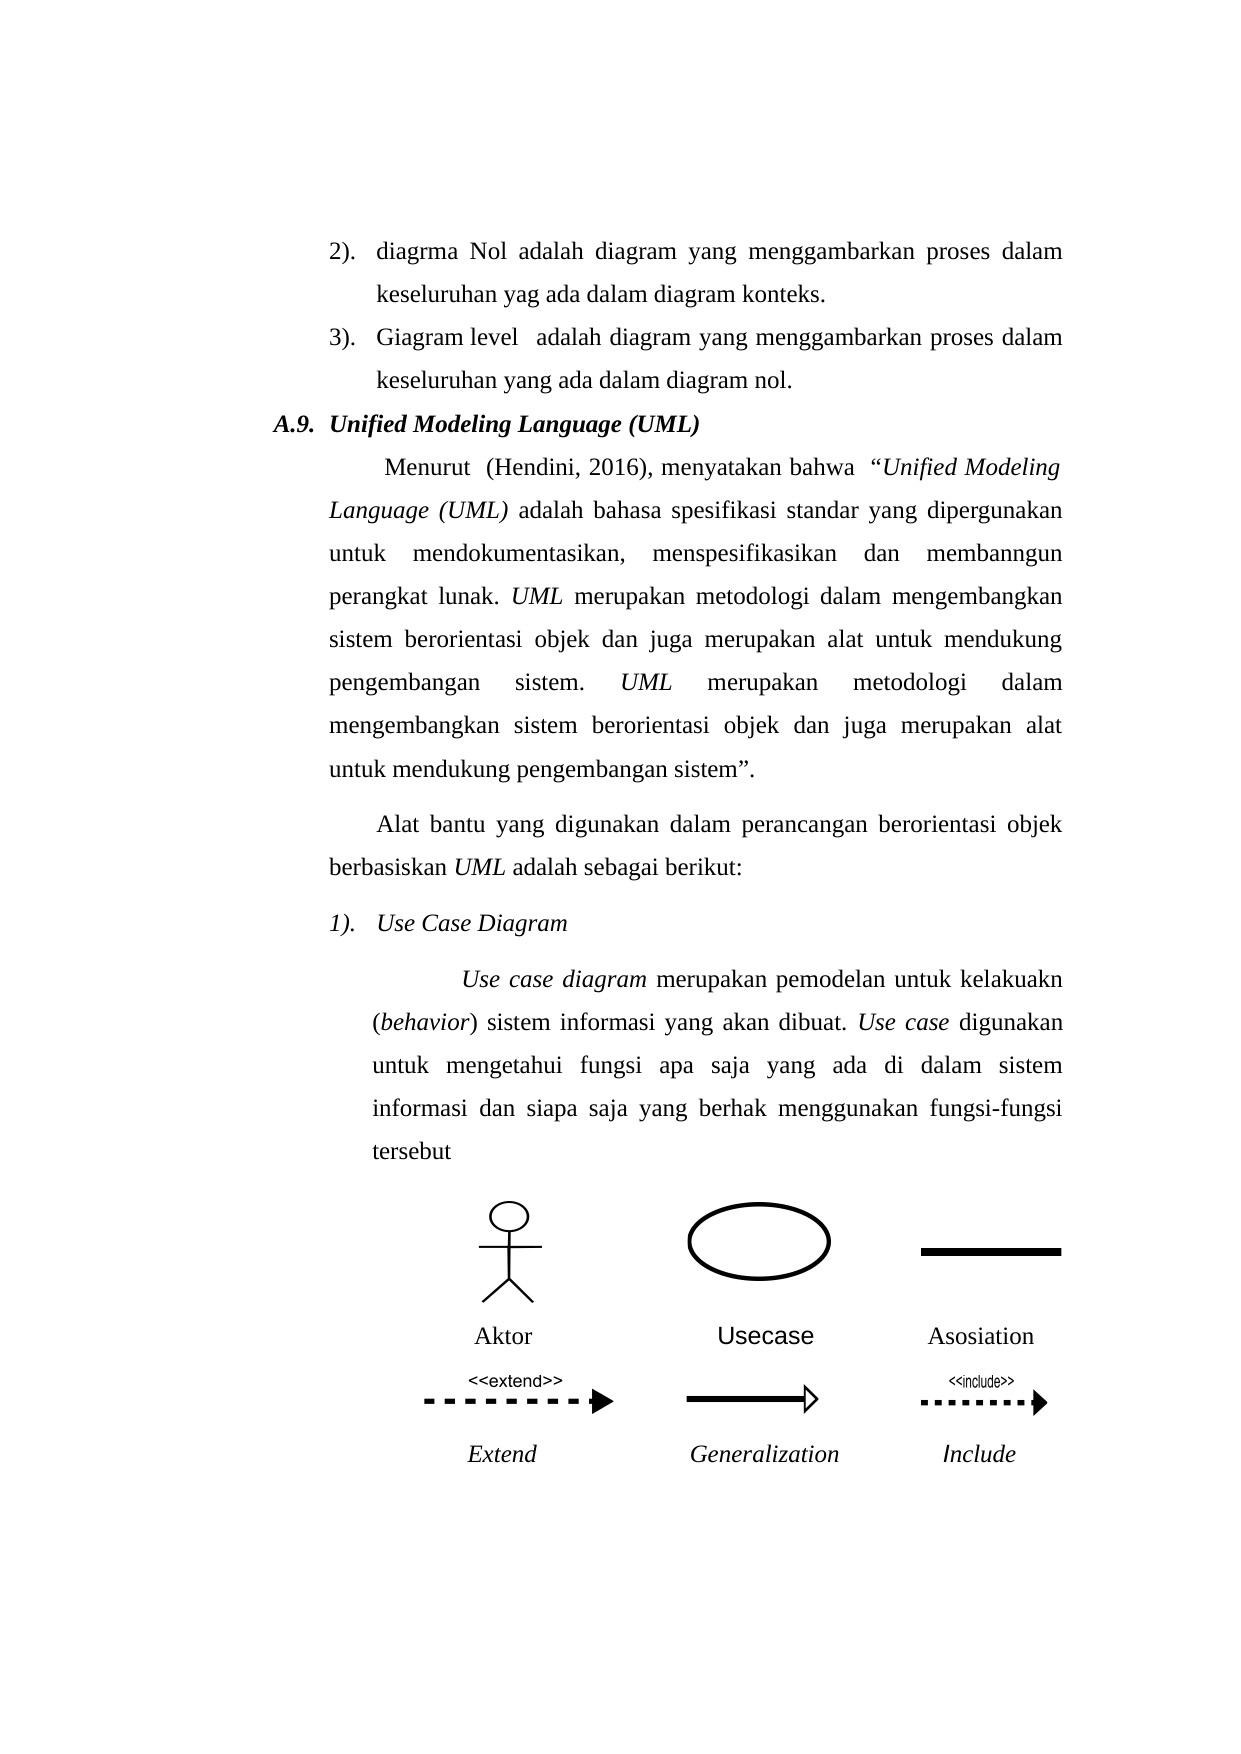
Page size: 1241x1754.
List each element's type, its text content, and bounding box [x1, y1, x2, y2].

table_cell Aktor [374, 1315, 633, 1355]
table_cell Extend [374, 1434, 633, 1474]
list Unified Modeling Language (UML) [273, 409, 1063, 437]
text Alat bantu yang digunakan dalam perancangan berorientasi objek berbasiskan UML adalah sebagai berikut: [329, 809, 1063, 881]
list Giagram level adalah diagram yang menggambarkan proses dalam keseluruhan yang ada dalam diagram nol. [329, 322, 1063, 394]
picture [686, 1384, 819, 1414]
picture [921, 1248, 1062, 1256]
table_header [374, 1185, 633, 1315]
picture [424, 1375, 614, 1414]
table_cell Include [899, 1434, 1063, 1474]
text Use case diagram merupakan pemodelan untuk kelakuakn (behavior) sistem informasi yang akan dibuat. Use case digunakan untuk mengetahui fungsi apa saja yang ada di dalam sistem informasi dan siapa saja yang berhak menggunakan fungsi-fungsi tersebut [372, 964, 1063, 1165]
table_cell Usecase [633, 1315, 898, 1355]
table_cell [899, 1355, 1063, 1434]
table_cell Generalization [633, 1434, 898, 1474]
table_cell [633, 1355, 898, 1434]
picture [478, 1201, 542, 1303]
picture [921, 1375, 1048, 1416]
table_cell [374, 1355, 633, 1434]
table_cell Asosiation [899, 1315, 1063, 1355]
list diagrma Nol adalah diagram yang menggambarkan proses dalam keseluruhan yag ada dalam diagram konteks. [329, 236, 1063, 308]
text Menurut (Hendini, 2016)⁠, menyatakan bahwa “Unified Modeling Language (UML) adalah bahasa spesifikasi standar yang dipergunakan untuk mendokumentasikan, menspesifikasikan dan membanngun perangkat lunak. UML merupakan metodologi dalam mengembangkan sistem berorientasi objek dan juga merupakan alat untuk mendukung pengembangan sistem. UML merupakan metodologi dalam mengembangkan sistem berorientasi objek dan juga merupakan alat untuk mendukung pengembangan sistem”. [329, 452, 1063, 782]
list Use Case Diagram [329, 908, 1063, 937]
picture [687, 1202, 831, 1281]
table_header [899, 1185, 1063, 1315]
table_header [633, 1185, 898, 1315]
